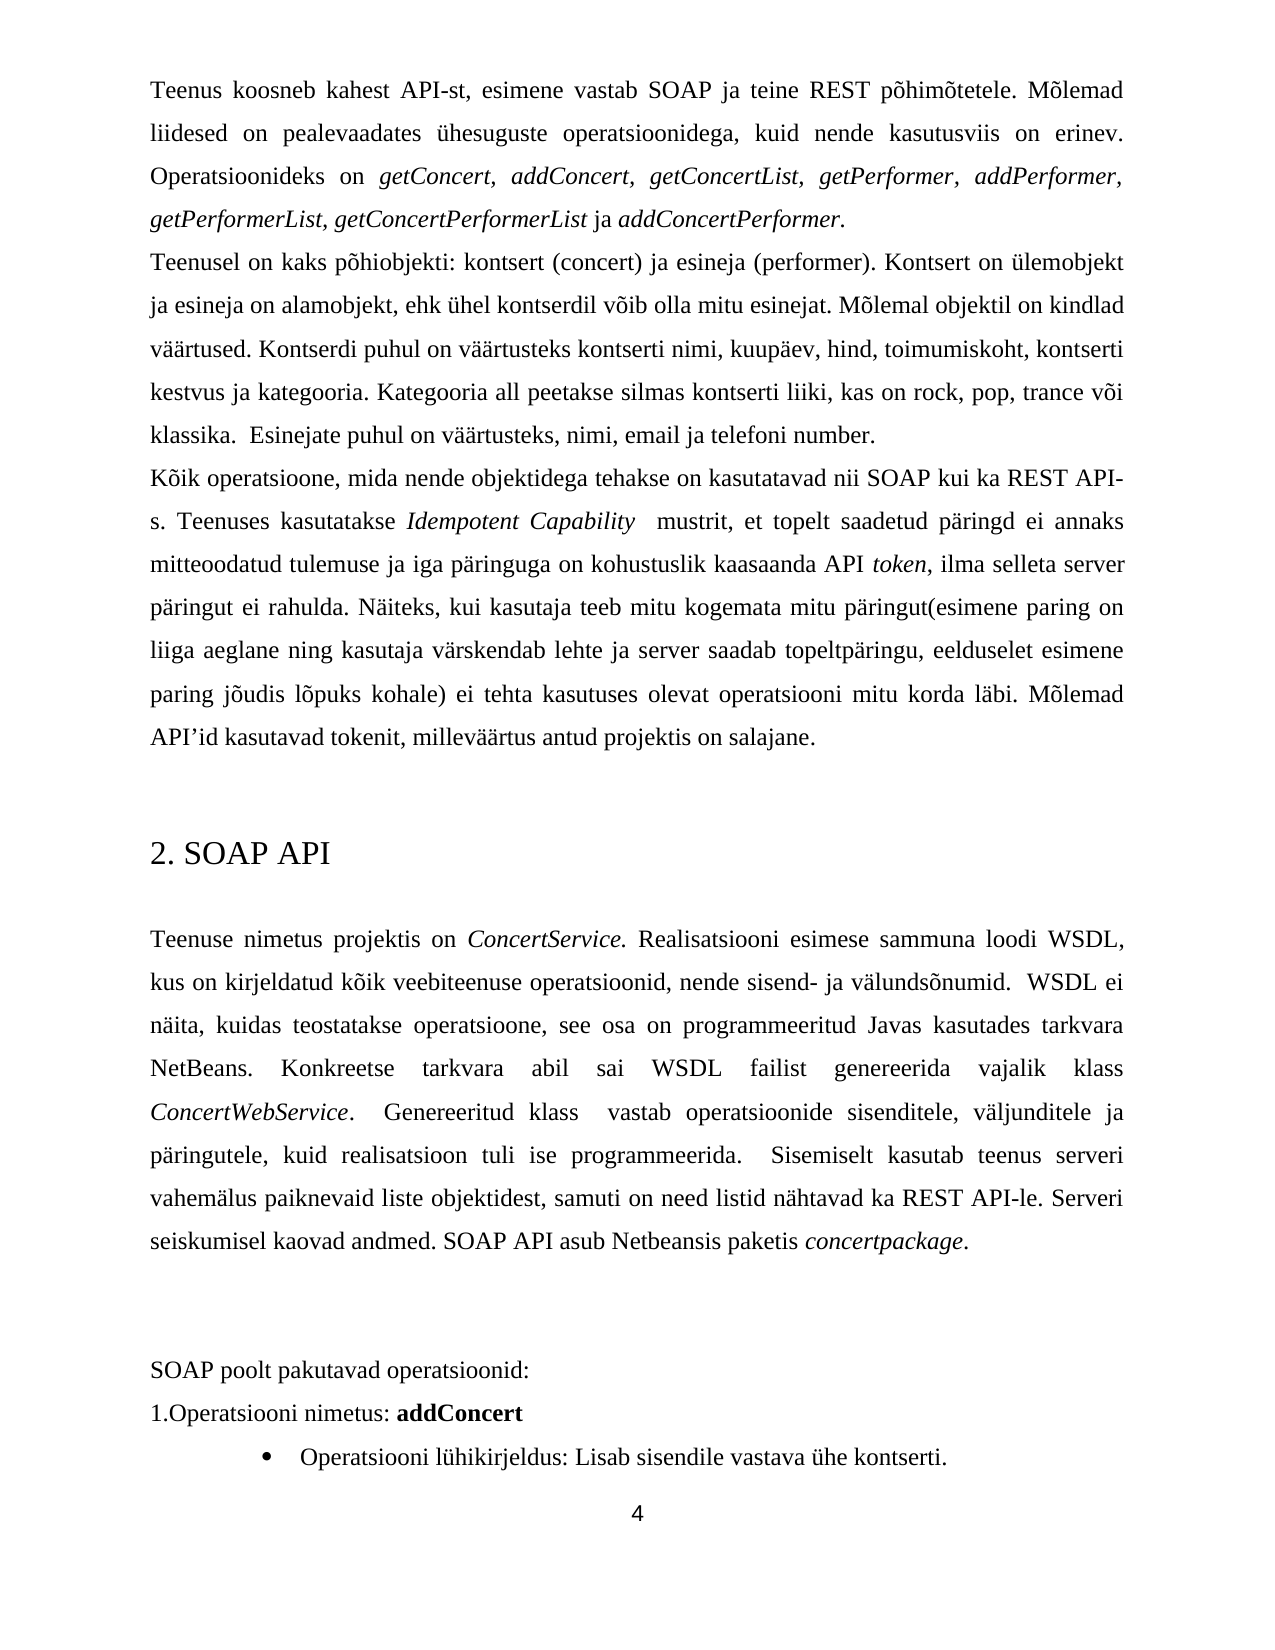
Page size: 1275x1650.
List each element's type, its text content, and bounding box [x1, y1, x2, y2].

subtitle 2. SOAP API [150, 833, 1125, 871]
list Operatsiooni lühikirjeldus: Lisab sisendile vastava ühe kontserti. [262, 1442, 1125, 1470]
text Kõik operatsioone, mida nende objektidega tehakse on kasutatavad nii SOAP kui ka REST API-s. Teenuses kasutatakse Idempotent Capability mustrit, et topelt saadetud päringd ei annaks mitteoodatud tulemuse ja iga päringuga on kohustuslik kaasaanda API token, ilma selleta server päringut ei rahulda. Näiteks, kui kasutaja teeb mitu kogemata mitu päringut(esimene paring on liiga aeglane ning kasutaja värskendab lehte ja server saadab topeltpäringu, eelduselet esimene paring jõudis lõpuks kohale) ei tehta kasutuses olevat operatsiooni mitu korda läbi. Mõlemad API’id kasutavad tokenit, milleväärtus antud projektis on salajane. [150, 463, 1125, 751]
text SOAP poolt pakutavad operatsioonid: [150, 1355, 1125, 1384]
text Teenuse nimetus projektis on ConcertService. Realisatsiooni esimese sammuna loodi WSDL, kus on kirjeldatud kõik veebiteenuse operatsioonid, nende sisend- ja välundsõnumid. WSDL ei näita, kuidas teostatakse operatsioone, see osa on programmeeritud Javas kasutades tarkvara NetBeans. Konkreetse tarkvara abil sai WSDL failist genereerida vajalik klass ConcertWebService. Genereeritud klass vastab operatsioonide sisenditele, väljunditele ja päringutele, kuid realisatsioon tuli ise programmeerida. Sisemiselt kasutab teenus serveri vahemälus paiknevaid liste objektidest, samuti on need listid nähtavad ka REST API-le. Serveri seiskumisel kaovad andmed. SOAP API asub Netbeansis paketis concertpackage. [150, 924, 1125, 1255]
text Teenusel on kaks põhiobjekti: kontsert (concert) ja esineja (performer). Kontsert on ülemobjekt ja esineja on alamobjekt, ehk ühel kontserdil võib olla mitu esinejat. Mõlemal objektil on kindlad väärtused. Kontserdi puhul on väärtusteks kontserti nimi, kuupäev, hind, toimumiskoht, kontserti kestvus ja kategooria. Kategooria all peetakse silmas kontserti liiki, kas on rock, pop, trance või klassika. Esinejate puhul on väärtusteks, nimi, email ja telefoni number. [150, 247, 1125, 449]
text Teenus koosneb kahest API-st, esimene vastab SOAP ja teine REST põhimõtetele. Mõlemad liidesed on pealevaadates ühesuguste operatsioonidega, kuid nende kasutusviis on erinev. Operatsioonideks on getConcert, addConcert, getConcertList, getPerformer, addPerformer, getPerformerList, getConcertPerformerList ja addConcertPerformer. [150, 75, 1125, 233]
text 1.Operatsiooni nimetus: addConcert [150, 1398, 1125, 1427]
